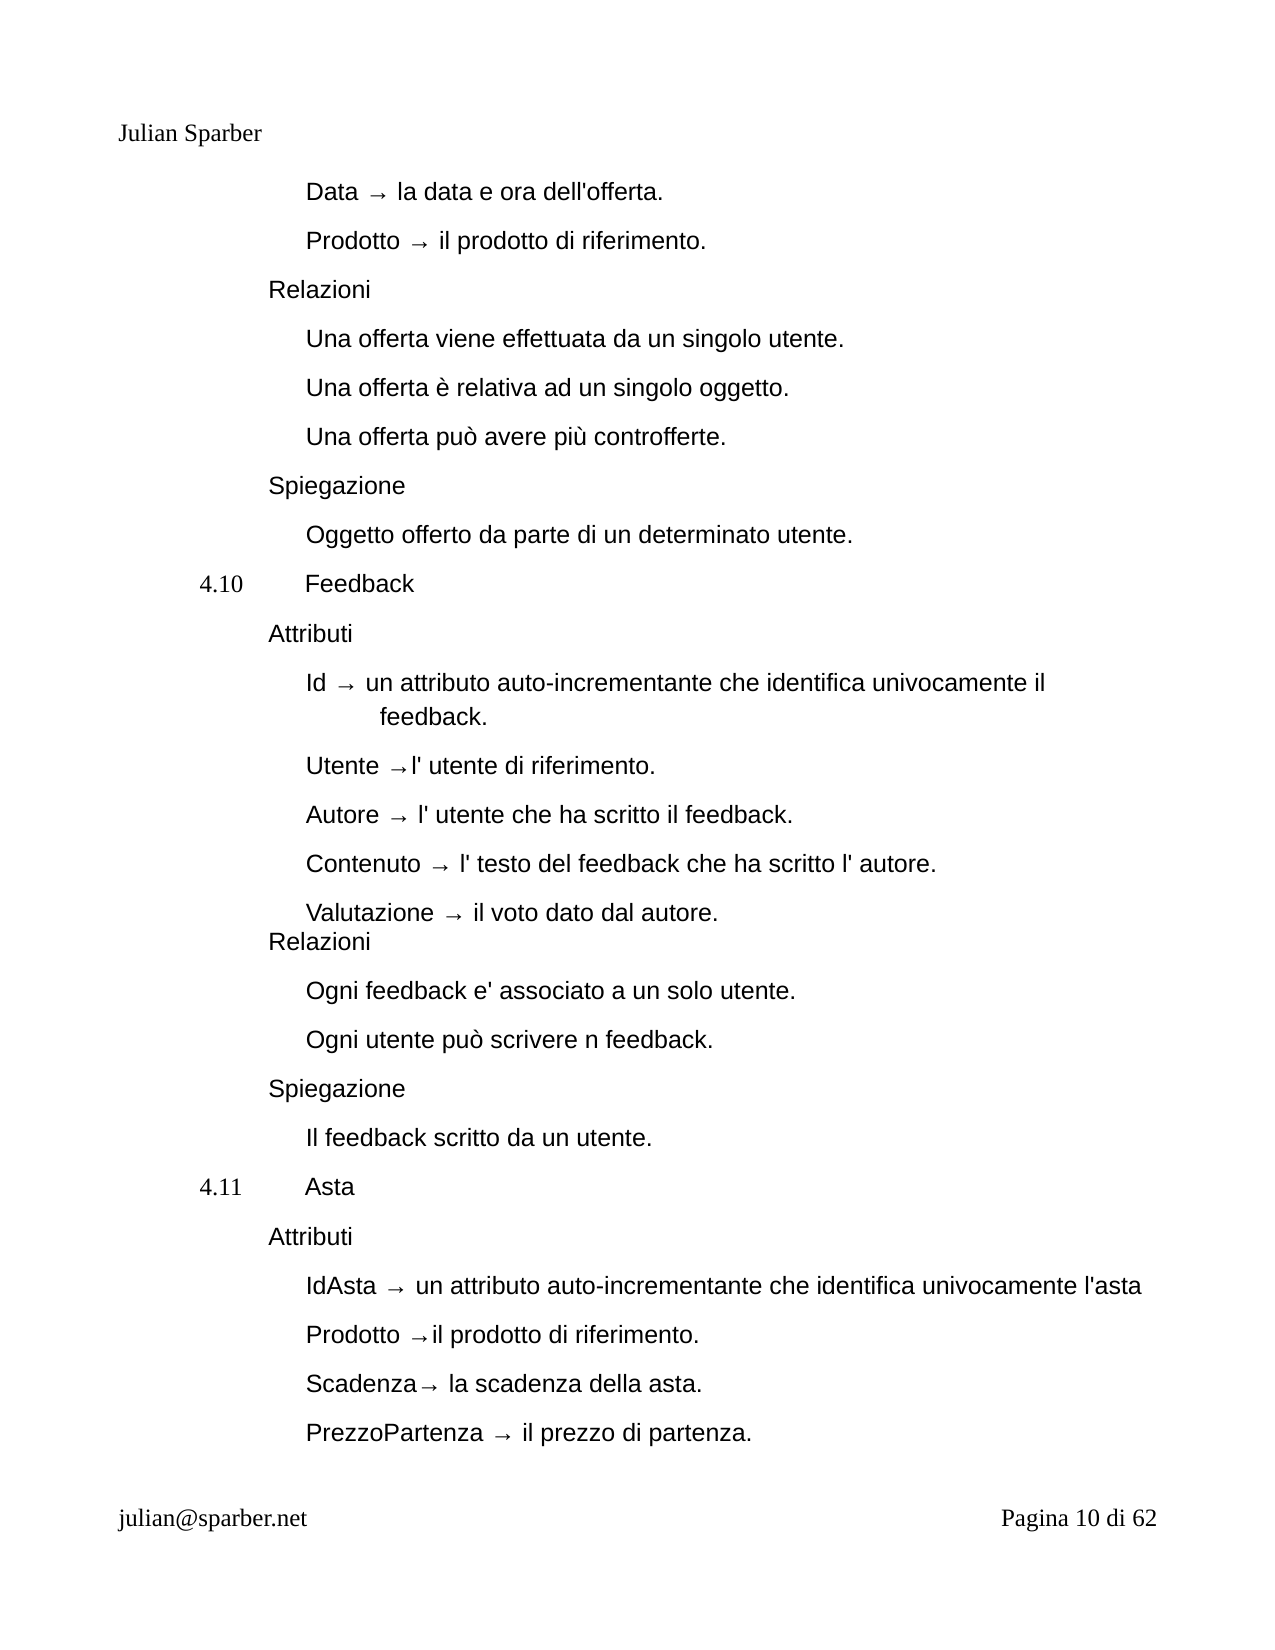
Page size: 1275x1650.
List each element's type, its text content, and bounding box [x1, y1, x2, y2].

list Spiegazione [231, 471, 1157, 500]
list IdAsta → un attributo auto-incrementante che identifica univocamente l'asta [268, 1271, 1157, 1299]
list Valutazione → il voto dato dal autore. [268, 898, 1157, 927]
list Id → un attributo auto-incrementante che identifica univocamente il feedback. [268, 668, 1157, 731]
list Prodotto → il prodotto di riferimento. [268, 226, 1157, 255]
list Ogni utente può scrivere n feedback. [268, 1025, 1157, 1054]
list Feedback [193, 569, 1157, 598]
list Utente →l' utente di riferimento. [268, 751, 1157, 780]
list Ogni feedback e' associato a un solo utente. [268, 976, 1157, 1005]
list Il feedback scritto da un utente. [268, 1123, 1157, 1152]
list Oggetto offerto da parte di un determinato utente. [268, 520, 1157, 549]
list Una offerta è relativa ad un singolo oggetto. [268, 373, 1157, 402]
list Relazioni [231, 275, 1157, 304]
list Contenuto → l' testo del feedback che ha scritto l' autore. [268, 849, 1157, 878]
list Autore → l' utente che ha scritto il feedback. [268, 800, 1157, 829]
list Attributi [231, 1222, 1157, 1250]
list Scadenza→ la scadenza della asta. [268, 1369, 1157, 1397]
list Attributi [231, 618, 1157, 647]
list Una offerta può avere più controfferte. [268, 422, 1157, 451]
list PrezzoPartenza → il prezzo di partenza. [268, 1418, 1157, 1447]
list Relazioni [231, 927, 1157, 956]
list Prodotto →il prodotto di riferimento. [268, 1320, 1157, 1348]
list Asta [193, 1172, 1157, 1201]
list Una offerta viene effettuata da un singolo utente. [268, 324, 1157, 353]
list Data → la data e ora dell'offerta. [268, 177, 1157, 206]
list Spiegazione [231, 1074, 1157, 1103]
